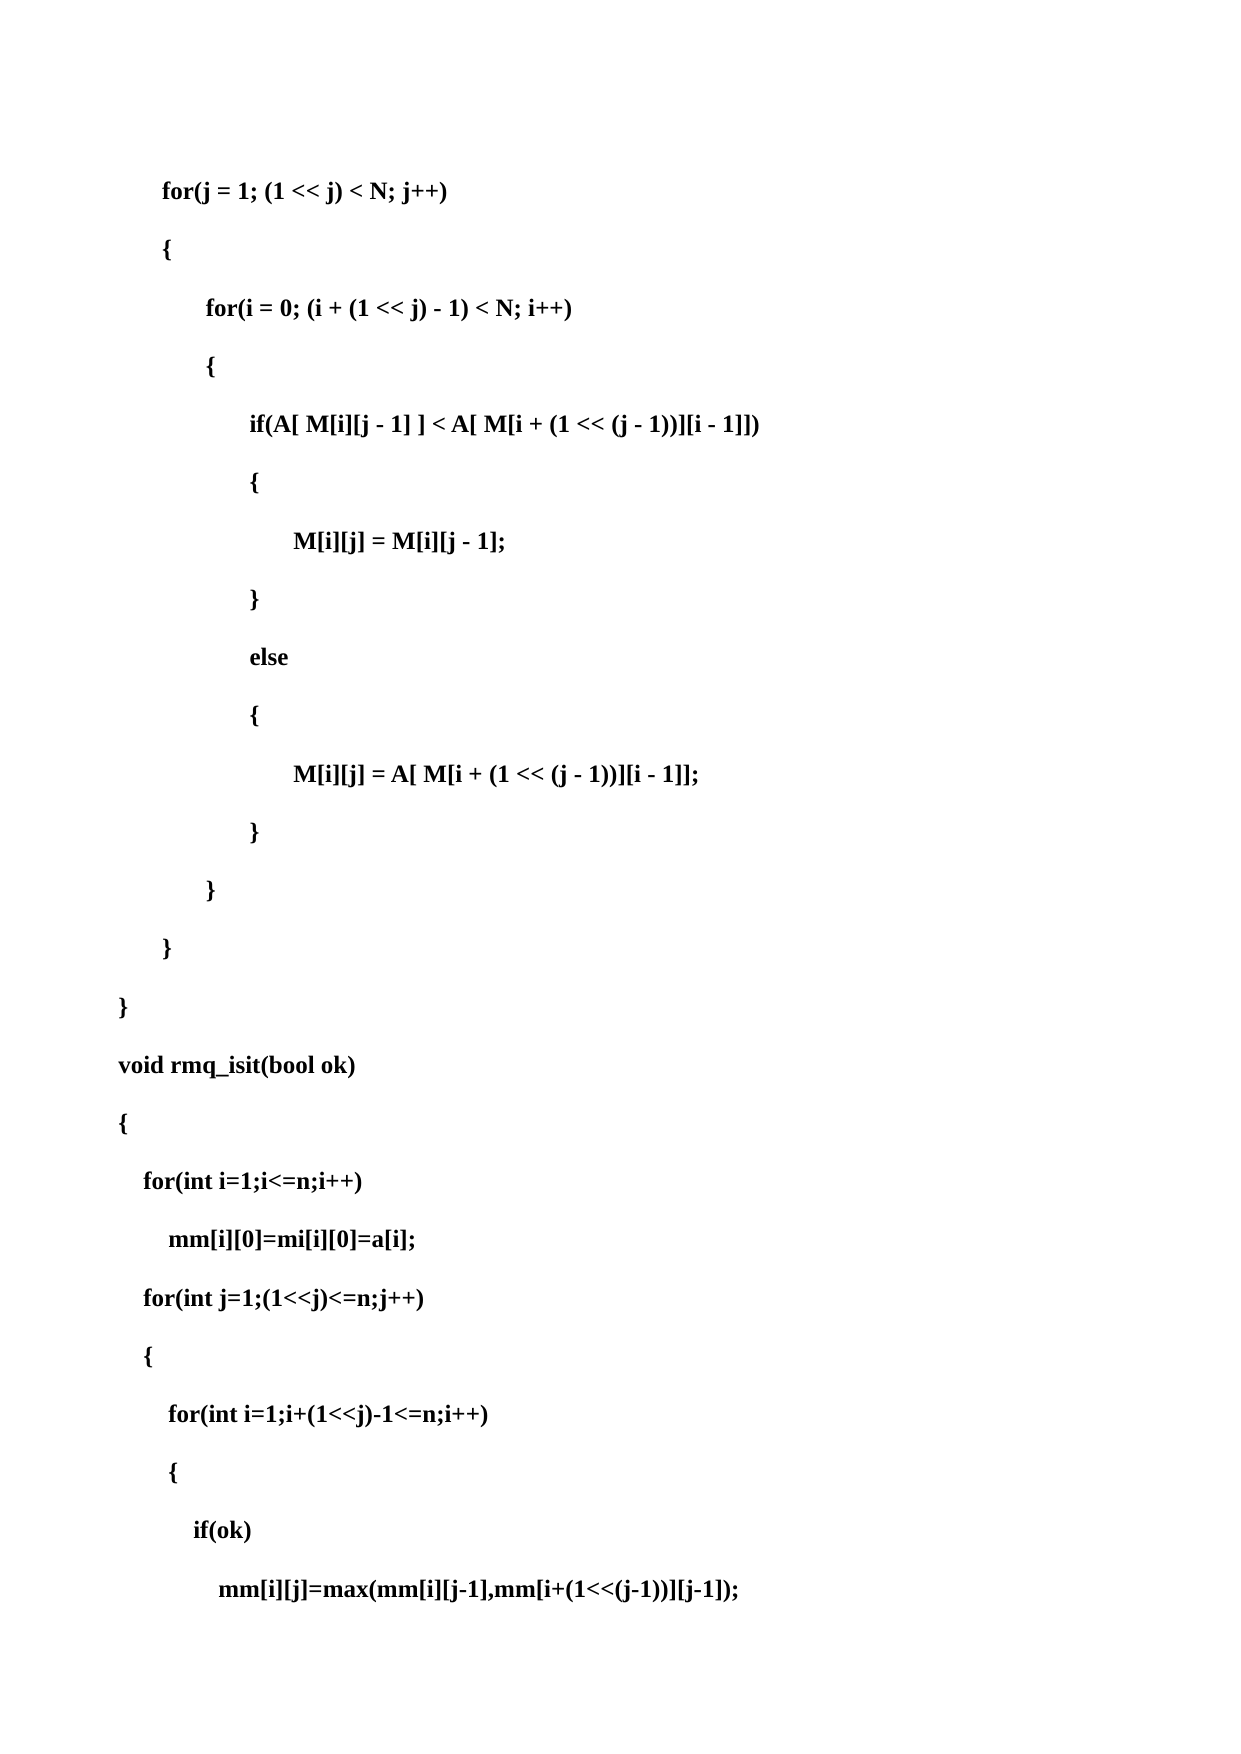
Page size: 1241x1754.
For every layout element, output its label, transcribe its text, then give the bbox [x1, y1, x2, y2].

text } [118, 933, 1122, 962]
text } [118, 817, 1122, 846]
text for(j = 1; (1 << j) < N; j++) [118, 176, 1122, 205]
text M[i][j] = M[i][j - 1]; [118, 526, 1122, 554]
text { [118, 700, 1122, 729]
text for(i = 0; (i + (1 << j) - 1) < N; i++) [118, 293, 1122, 322]
text { [118, 351, 1122, 380]
text { [118, 467, 1122, 496]
text if(A[ M[i][j - 1] ] < A[ M[i + (1 << (j - 1))][i - 1]]) [118, 409, 1122, 438]
text } [118, 875, 1122, 904]
text { [118, 1108, 1122, 1137]
text { [118, 1341, 1122, 1370]
text M[i][j] = A[ M[i + (1 << (j - 1))][i - 1]]; [118, 759, 1122, 787]
text } [118, 584, 1122, 613]
text mm[i][0]=mi[i][0]=a[i]; [118, 1224, 1122, 1253]
text { [118, 1457, 1122, 1486]
text for(int i=1;i<=n;i++) [118, 1166, 1122, 1195]
text mm[i][j]=max(mm[i][j-1],mm[i+(1<<(j-1))][j-1]); [118, 1574, 1122, 1603]
text } [118, 992, 1122, 1020]
text void rmq_isit(bool ok) [118, 1050, 1122, 1078]
text for(int j=1;(1<<j)<=n;j++) [118, 1283, 1122, 1311]
text { [118, 234, 1122, 263]
text else [118, 642, 1122, 671]
text if(ok) [118, 1516, 1122, 1544]
text for(int i=1;i+(1<<j)-1<=n;i++) [118, 1399, 1122, 1428]
